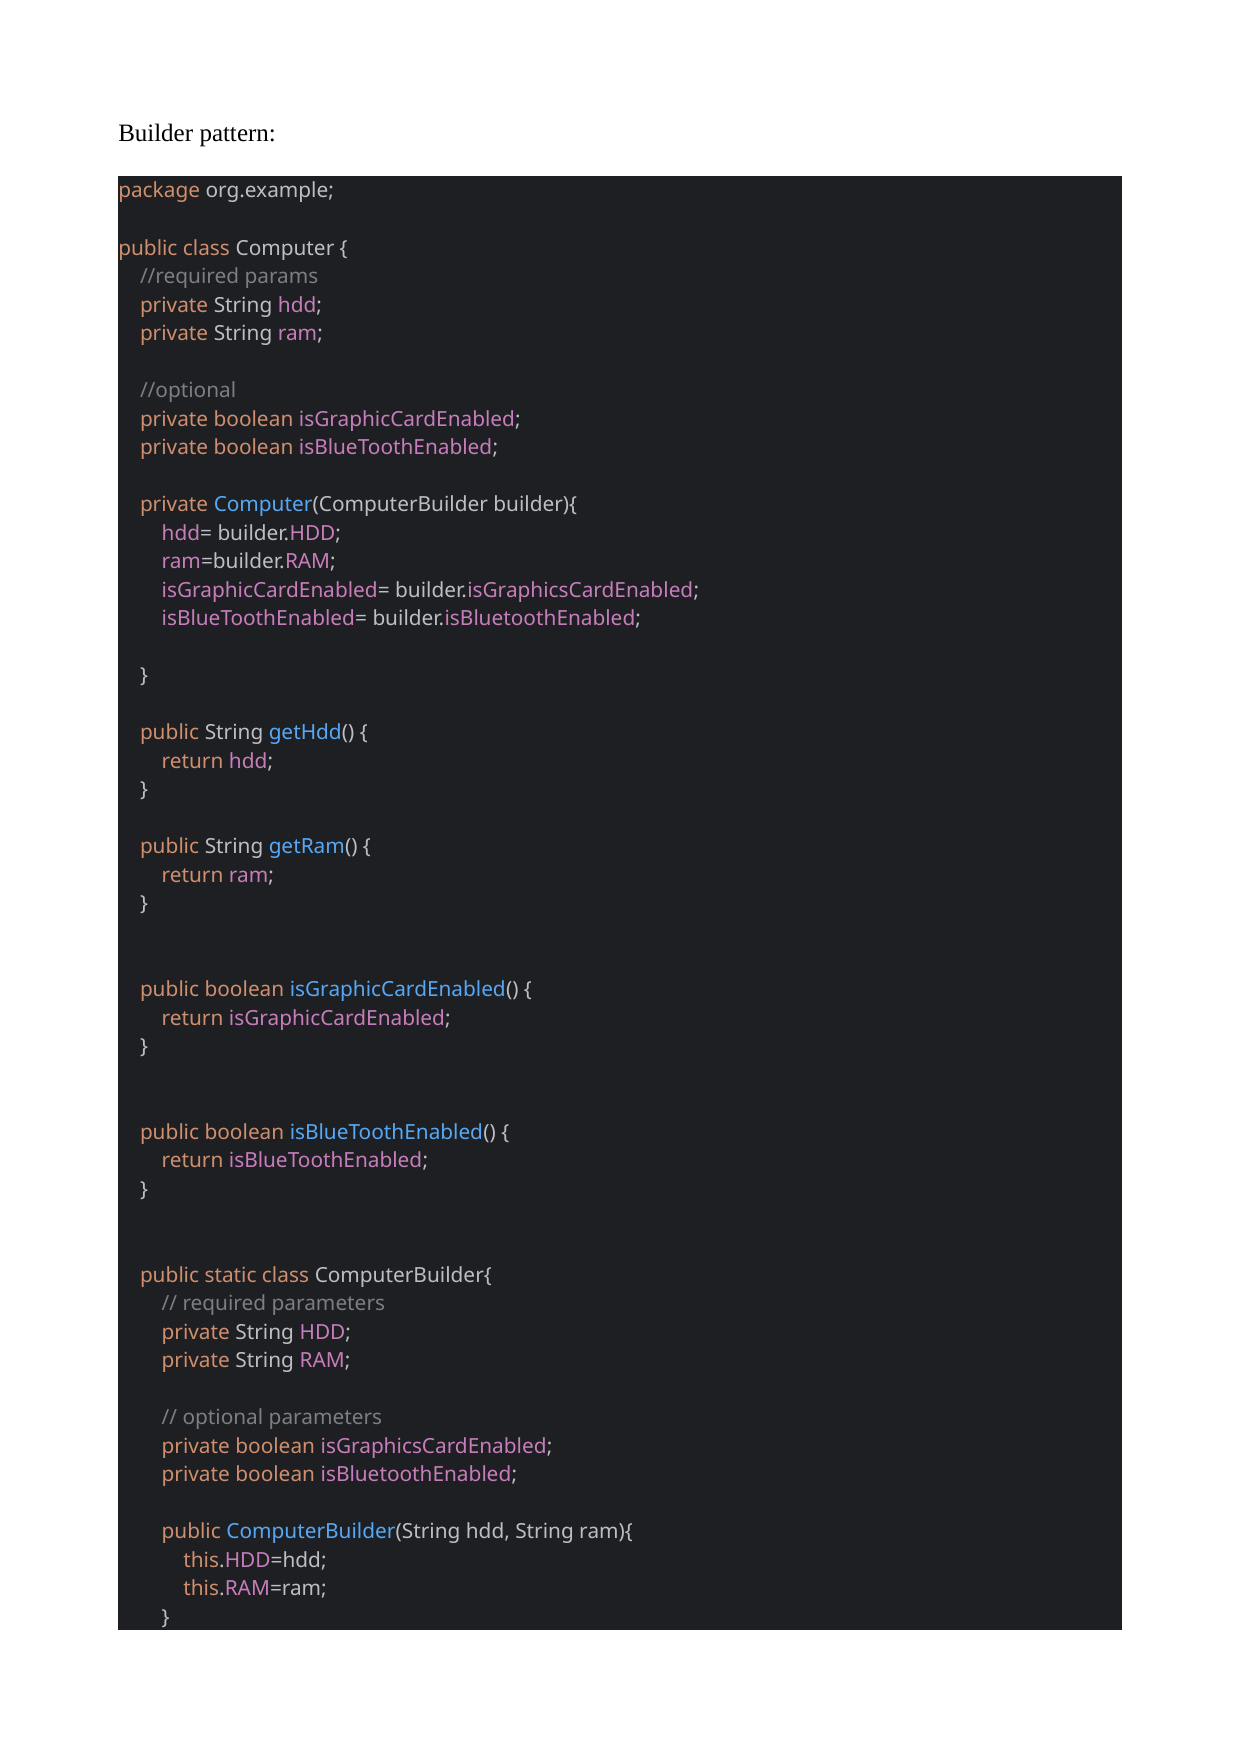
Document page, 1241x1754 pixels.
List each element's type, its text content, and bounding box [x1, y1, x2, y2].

text Builder pattern: [118, 118, 1122, 147]
text package org.example; public class Computer { //required params private String hdd; private String ram; //optional private boolean isGraphicCardEnabled; private boolean isBlueToothEnabled; private Computer(ComputerBuilder builder){ hdd= builder.HDD; ram=builder.RAM; isGraphicCardEnabled= builder.isGraphicsCardEnabled; isBlueToothEnabled= builder.isBluetoothEnabled; } public String getHdd() { return hdd; } public String getRam() { return ram; } public boolean isGraphicCardEnabled() { return isGraphicCardEnabled; } public boolean isBlueToothEnabled() { return isBlueToothEnabled; } public static class ComputerBuilder{ // required parameters private String HDD; private String RAM; // optional parameters private boolean isGraphicsCardEnabled; private boolean isBluetoothEnabled; public ComputerBuilder(String hdd, String ram){ this.HDD=hdd; this.RAM=ram; } [118, 176, 1122, 1630]
